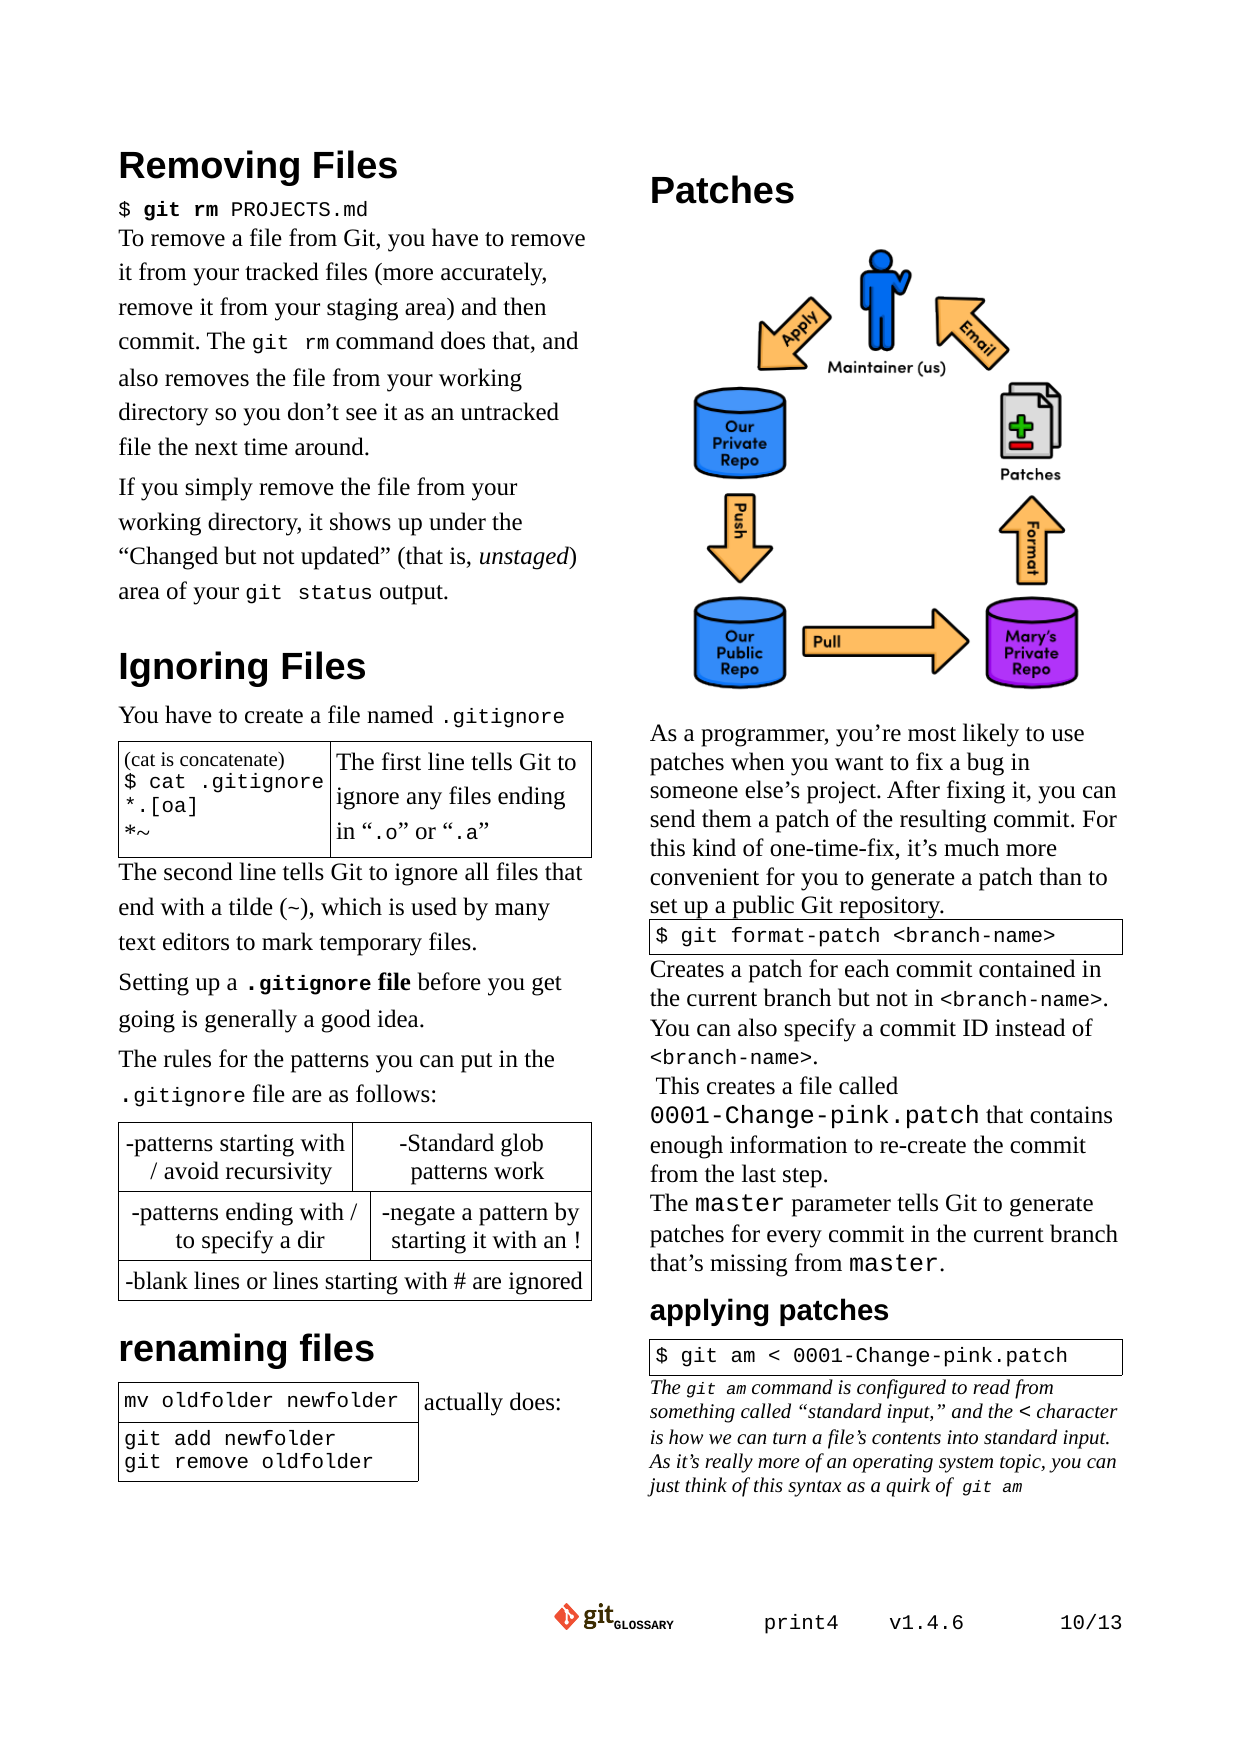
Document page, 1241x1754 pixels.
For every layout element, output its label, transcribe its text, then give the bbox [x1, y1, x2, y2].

table_header $ git am < 0001-Change-pink.patch [650, 1340, 1122, 1374]
table_header The first line tells Git to ignore any files ending in “.o” or “.a” [331, 742, 591, 857]
text As a programmer, you’re most likely to use patches when you want to fix a bug in someone else’s project. After fixing it, you can send them a patch of the resulting commit. For this kind of one-time-fix, it’s much more convenient for you to generate a patch than to set up a public Git repository. [649, 718, 1122, 919]
text The rules for the patterns you can put in the .gitignore file are as follows: [118, 1044, 591, 1110]
subtitle Patches [649, 168, 1122, 212]
table_header (cat is concatenate) $ cat .gitignore *.[oa] *~ [119, 742, 330, 857]
table_cell -patterns ending with / to specify a dir [119, 1192, 370, 1260]
table_cell git add newfolder git remove oldfolder [119, 1423, 418, 1481]
text To remove a file from Git, you have to remove it from your tracked files (more accurately, remove it from your staging area) and then commit. The git rm command does that, and also removes the file from your working directory so you don’t see it as an untracked file the next time around. [118, 223, 591, 461]
text You have to create a file named .gitignore [118, 700, 591, 729]
text This creates a file called [649, 1071, 1122, 1100]
text The master parameter tells Git to generate patches for every commit in the current branch that’s missing from master. [649, 1188, 1122, 1278]
table_header $ git format-patch <branch-name> [650, 920, 1122, 954]
picture [649, 224, 1123, 718]
text Setting up a .gitignore file before you get going is generally a good idea. [118, 967, 591, 1033]
table_cell -blank lines or lines starting with # are ignored [119, 1261, 591, 1300]
table_cell -negate a pattern by starting it with an ! [371, 1192, 591, 1260]
table_header -Standard glob patterns work [353, 1123, 591, 1191]
subtitle applying patches [649, 1293, 1122, 1327]
subtitle renaming files [118, 1325, 591, 1369]
text $ git rm PROJECTS.md [118, 199, 591, 223]
text The git am command is configured to read from something called “standard input,” and the < character is how we can turn a file’s contents into standard input. As it’s really more of an operating system topic, you can just think of this syntax as a quirk of git am [649, 1376, 1122, 1497]
subtitle Ignoring Files [118, 644, 591, 687]
picture [554, 1603, 614, 1630]
text The second line tells Git to ignore all files that end with a tilde (~), which is used by many text editors to mark temporary files. [118, 858, 591, 956]
table_header actually does: [419, 1382, 591, 1422]
text 0001-Change-pink.patch that contains enough information to re-create the commit from the last step. [649, 1100, 1122, 1188]
table_header -patterns starting with / avoid recursivity [119, 1123, 352, 1191]
subtitle Removing Files [118, 143, 591, 187]
text If you simply remove the file from your working directory, it shows up under the “Changed but not updated” (that is, unstaged) area of your git status output. [118, 472, 591, 607]
table_cell [419, 1422, 591, 1481]
text Creates a patch for each commit contained in the current branch but not in <branch-name>. You can also specify a commit ID instead of <branch-name>. [649, 955, 1122, 1071]
table_header mv oldfolder newfolder [119, 1383, 418, 1422]
